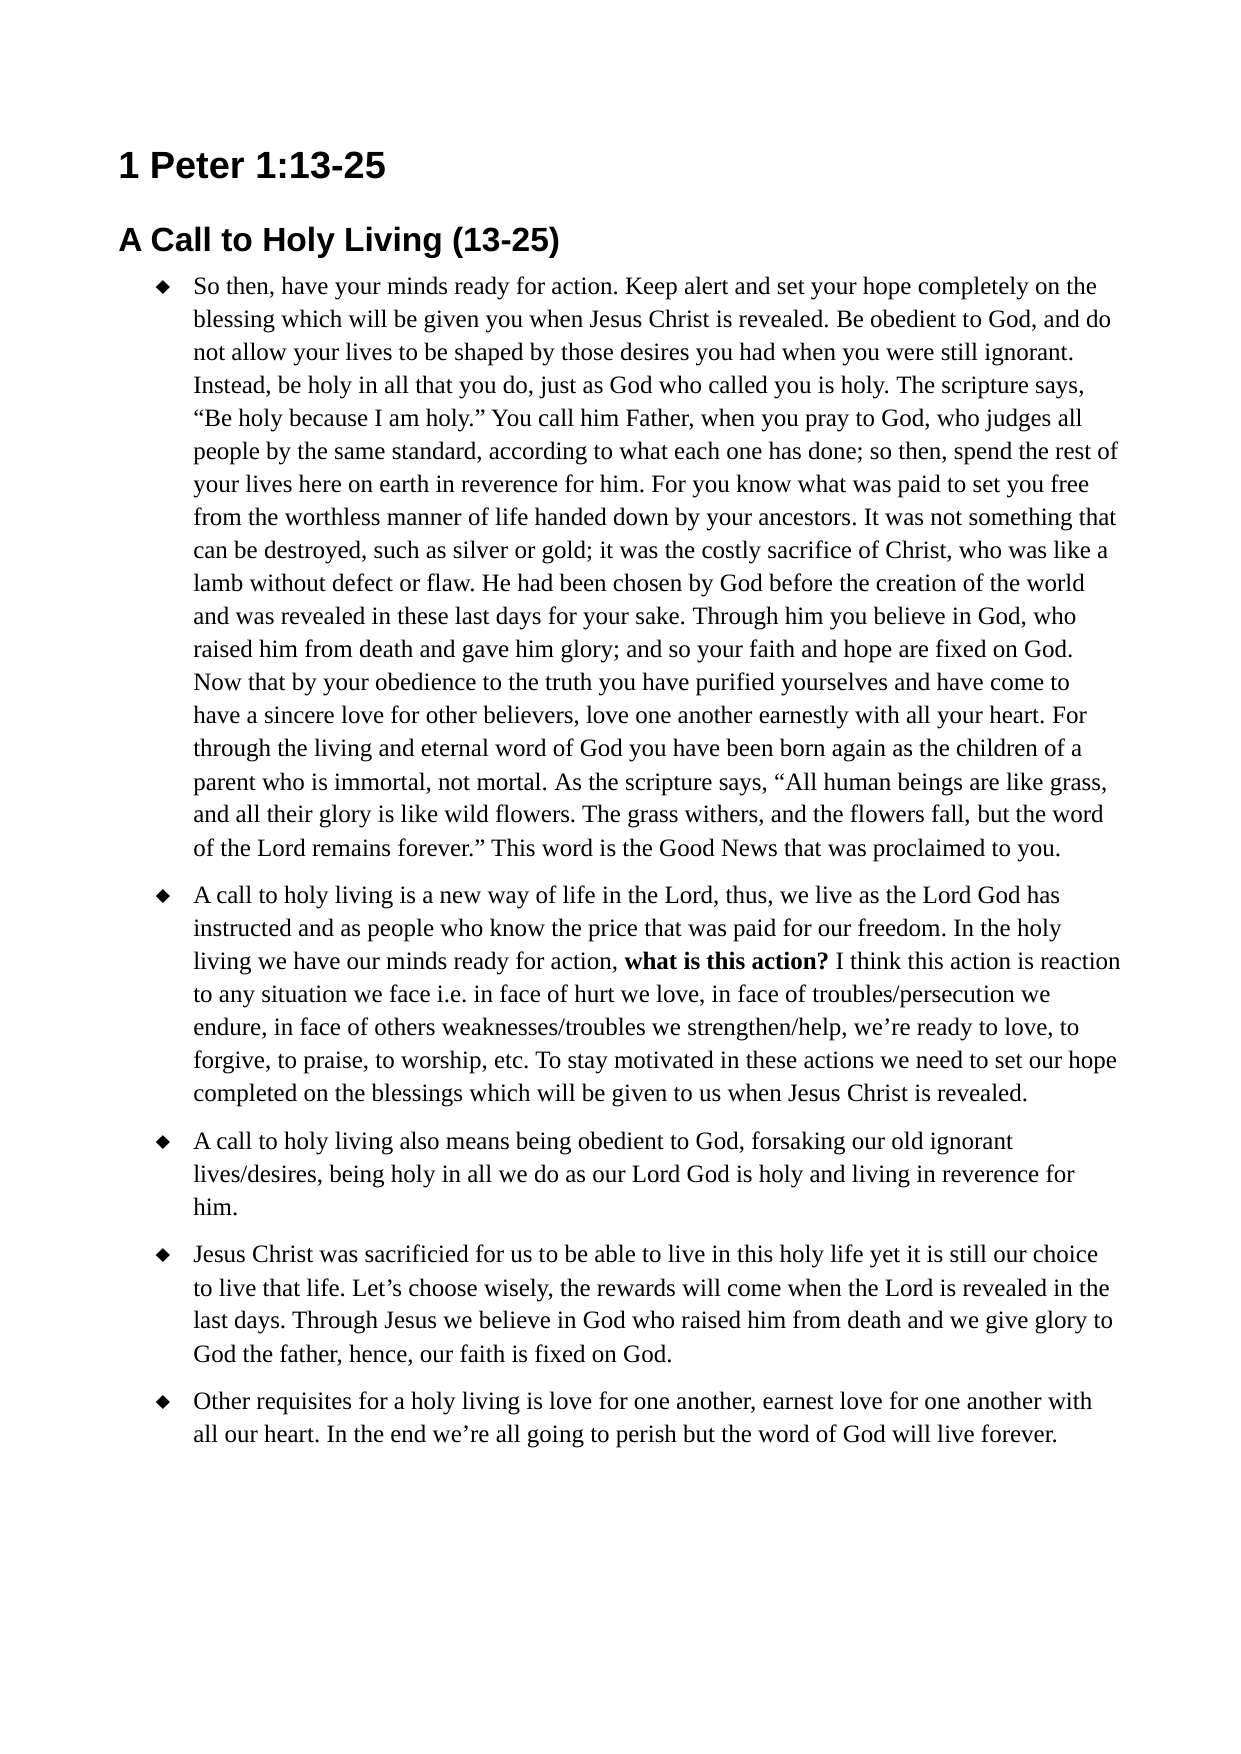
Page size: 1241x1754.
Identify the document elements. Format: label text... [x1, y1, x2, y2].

list Jesus Christ was sacrificied for us to be able to live in this holy life yet it is still our choice to live that life. Let’s choose wisely, the rewards will come when the Lord is revealed in the last days. Through Jesus we believe in God who raised him from death and we give glory to God the father, hence, our faith is fixed on God. [156, 1239, 1122, 1367]
list So then, have your minds ready for action. Keep alert and set your hope completely on the blessing which will be given you when Jesus Christ is revealed. Be obedient to God, and do not allow your lives to be shaped by those desires you had when you were still ignorant. Instead, be holy in all that you do, just as God who called you is holy. The scripture says, “Be holy because I am holy.” You call him Father, when you pray to God, who judges all people by the same standard, according to what each one has done; so then, spend the rest of your lives here on earth in reverence for him. For you know what was paid to set you free from the worthless manner of life handed down by your ancestors. It was not something that can be destroyed, such as silver or gold; it was the costly sacrifice of Christ, who was like a lamb without defect or flaw. He had been chosen by God before the creation of the world and was revealed in these last days for your sake. Through him you believe in God, who raised him from death and gave him glory; and so your faith and hope are fixed on God. Now that by your obedience to the truth you have purified yourselves and have come to have a sincere love for other believers, love one another earnestly with all your heart. For through the living and eternal word of God you have been born again as the children of a parent who is immortal, not mortal. As the scripture says, “All human beings are like grass, and all their glory is like wild flowers. The grass withers, and the flowers fall, but the word of the Lord remains forever.” This word is the Good News that was proclaimed to you. [156, 271, 1122, 861]
list A call to holy living is a new way of life in the Lord, thus, we live as the Lord God has instructed and as people who know the price that was paid for our freedom. In the holy living we have our minds ready for action, what is this action? I think this action is reaction to any situation we face i.e. in face of hurt we love, in face of troubles/persecution we endure, in face of others weaknesses/troubles we strengthen/help, we’re ready to love, to forgive, to praise, to worship, etc. To stay motivated in these actions we need to set our hope completed on the blessings which will be given to us when Jesus Christ is revealed. [156, 880, 1122, 1107]
subtitle 1 Peter 1:13-25 [118, 143, 1122, 187]
list A call to holy living also means being obedient to God, forsaking our old ignorant lives/desires, being holy in all we do as our Lord God is holy and living in reverence for him. [156, 1126, 1122, 1221]
subtitle A Call to Holy Living (13-25) [118, 220, 1122, 259]
list Other requisites for a holy living is love for one another, earnest love for one another with all our heart. In the end we’re all going to perish but the word of God will live forever. [156, 1386, 1122, 1448]
